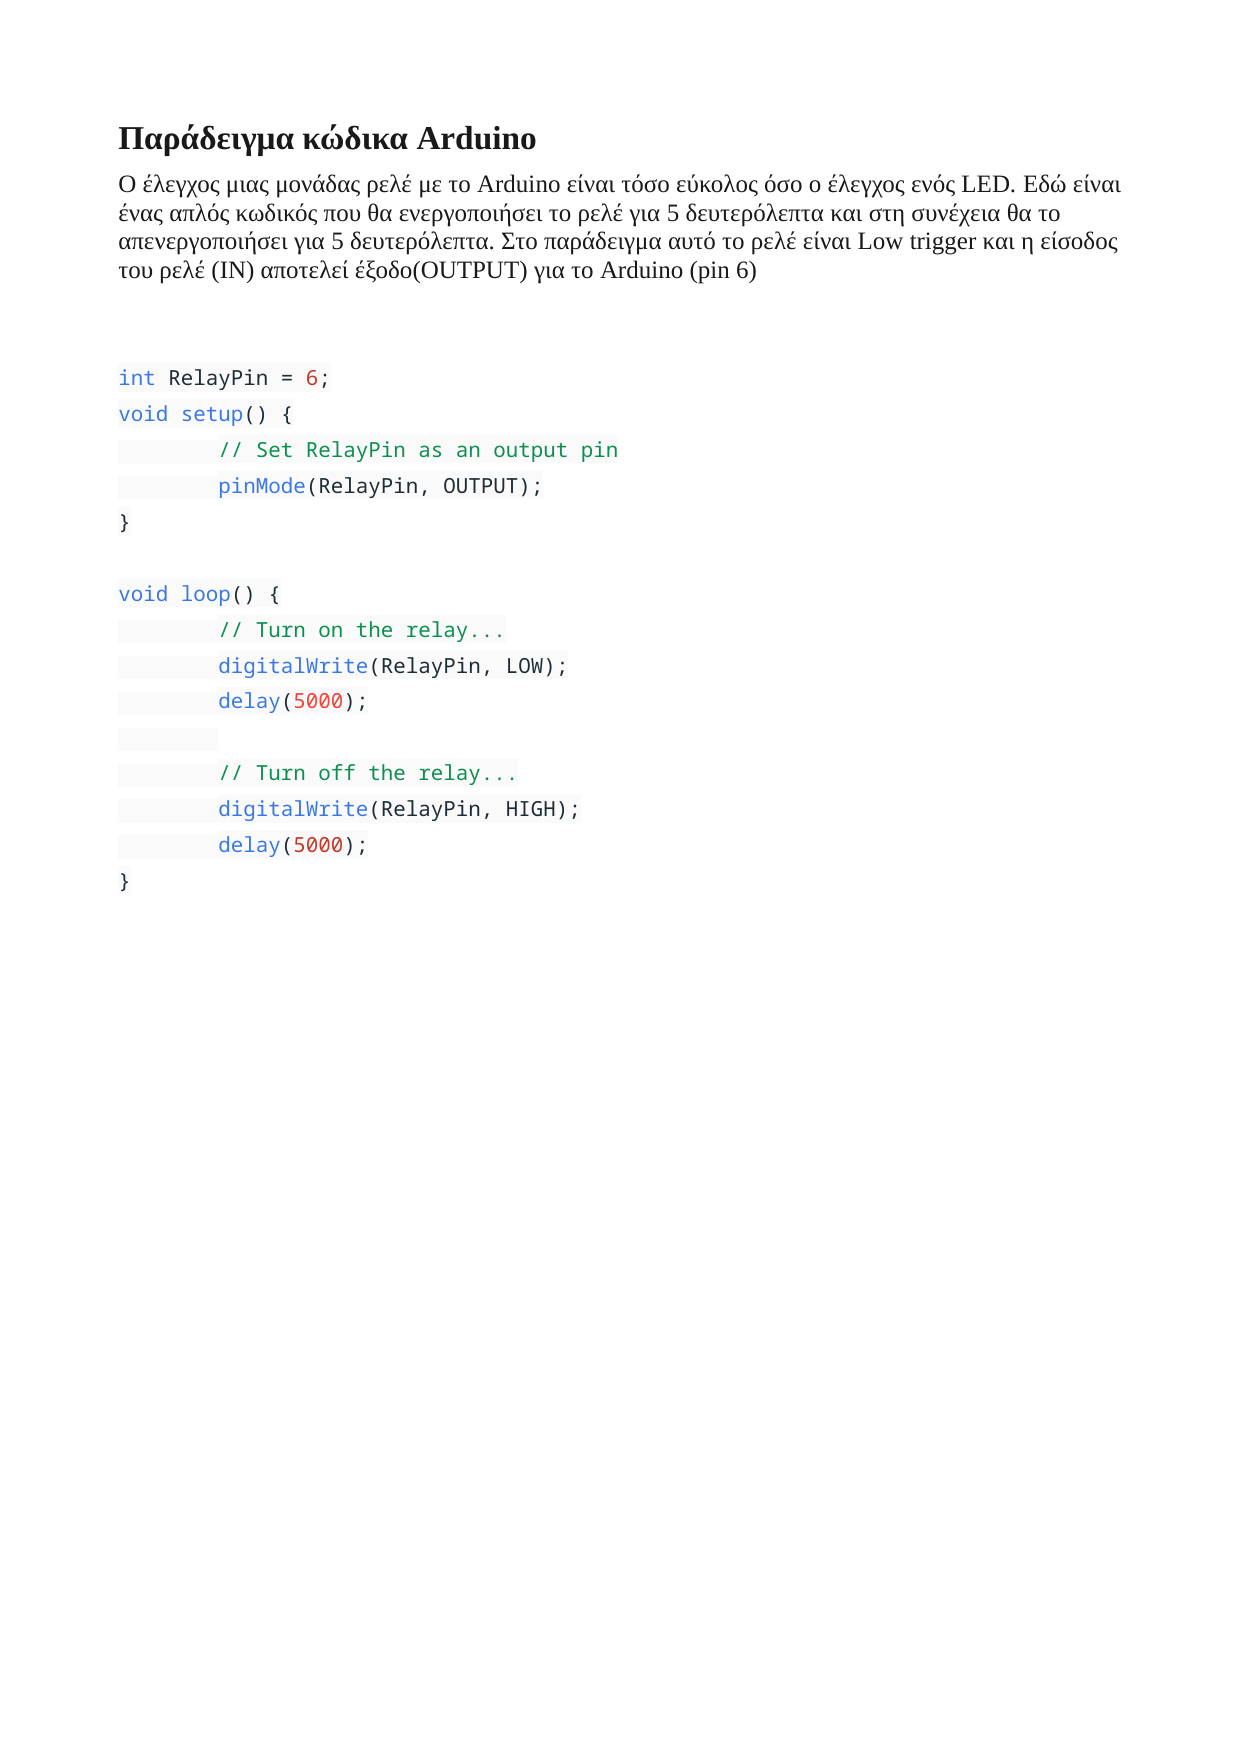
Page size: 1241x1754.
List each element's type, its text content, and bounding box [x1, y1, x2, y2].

text // Turn off the relay... [118, 751, 1122, 787]
text digitalWrite(RelayPin, HIGH); [118, 787, 1122, 823]
text } [118, 859, 1122, 895]
text digitalWrite(RelayPin, LOW); [118, 643, 1122, 679]
subtitle Παράδειγμα κώδικα Arduino [118, 118, 1122, 156]
text Ο έλεγχος μιας μονάδας ρελέ με το Arduino είναι τόσο εύκολος όσο ο έλεγχος ενός LED. Εδώ είναι ένας απλός κωδικός που θα ενεργοποιήσει το ρελέ για 5 δευτερόλεπτα και στη συνέχεια θα το απενεργοποιήσει για 5 δευτερόλεπτα. Στο παράδειγμα αυτό το ρελέ είναι Low trigger και η είσοδος του ρελέ (ΙΝ) αποτελεί έξοδο(OUTPUT) για το Arduino (pin 6) [118, 169, 1122, 284]
text pinMode(RelayPin, OUTPUT); [118, 464, 1122, 499]
text // Turn on the relay... [118, 607, 1122, 643]
text } [118, 499, 1122, 536]
text delay(5000); [118, 679, 1122, 715]
text void loop() { [118, 571, 1122, 607]
text // Set RelayPin as an output pin [118, 428, 1122, 464]
text int RelayPin = 6; [118, 356, 1122, 392]
text delay(5000); [118, 823, 1122, 859]
text void setup() { [118, 392, 1122, 428]
